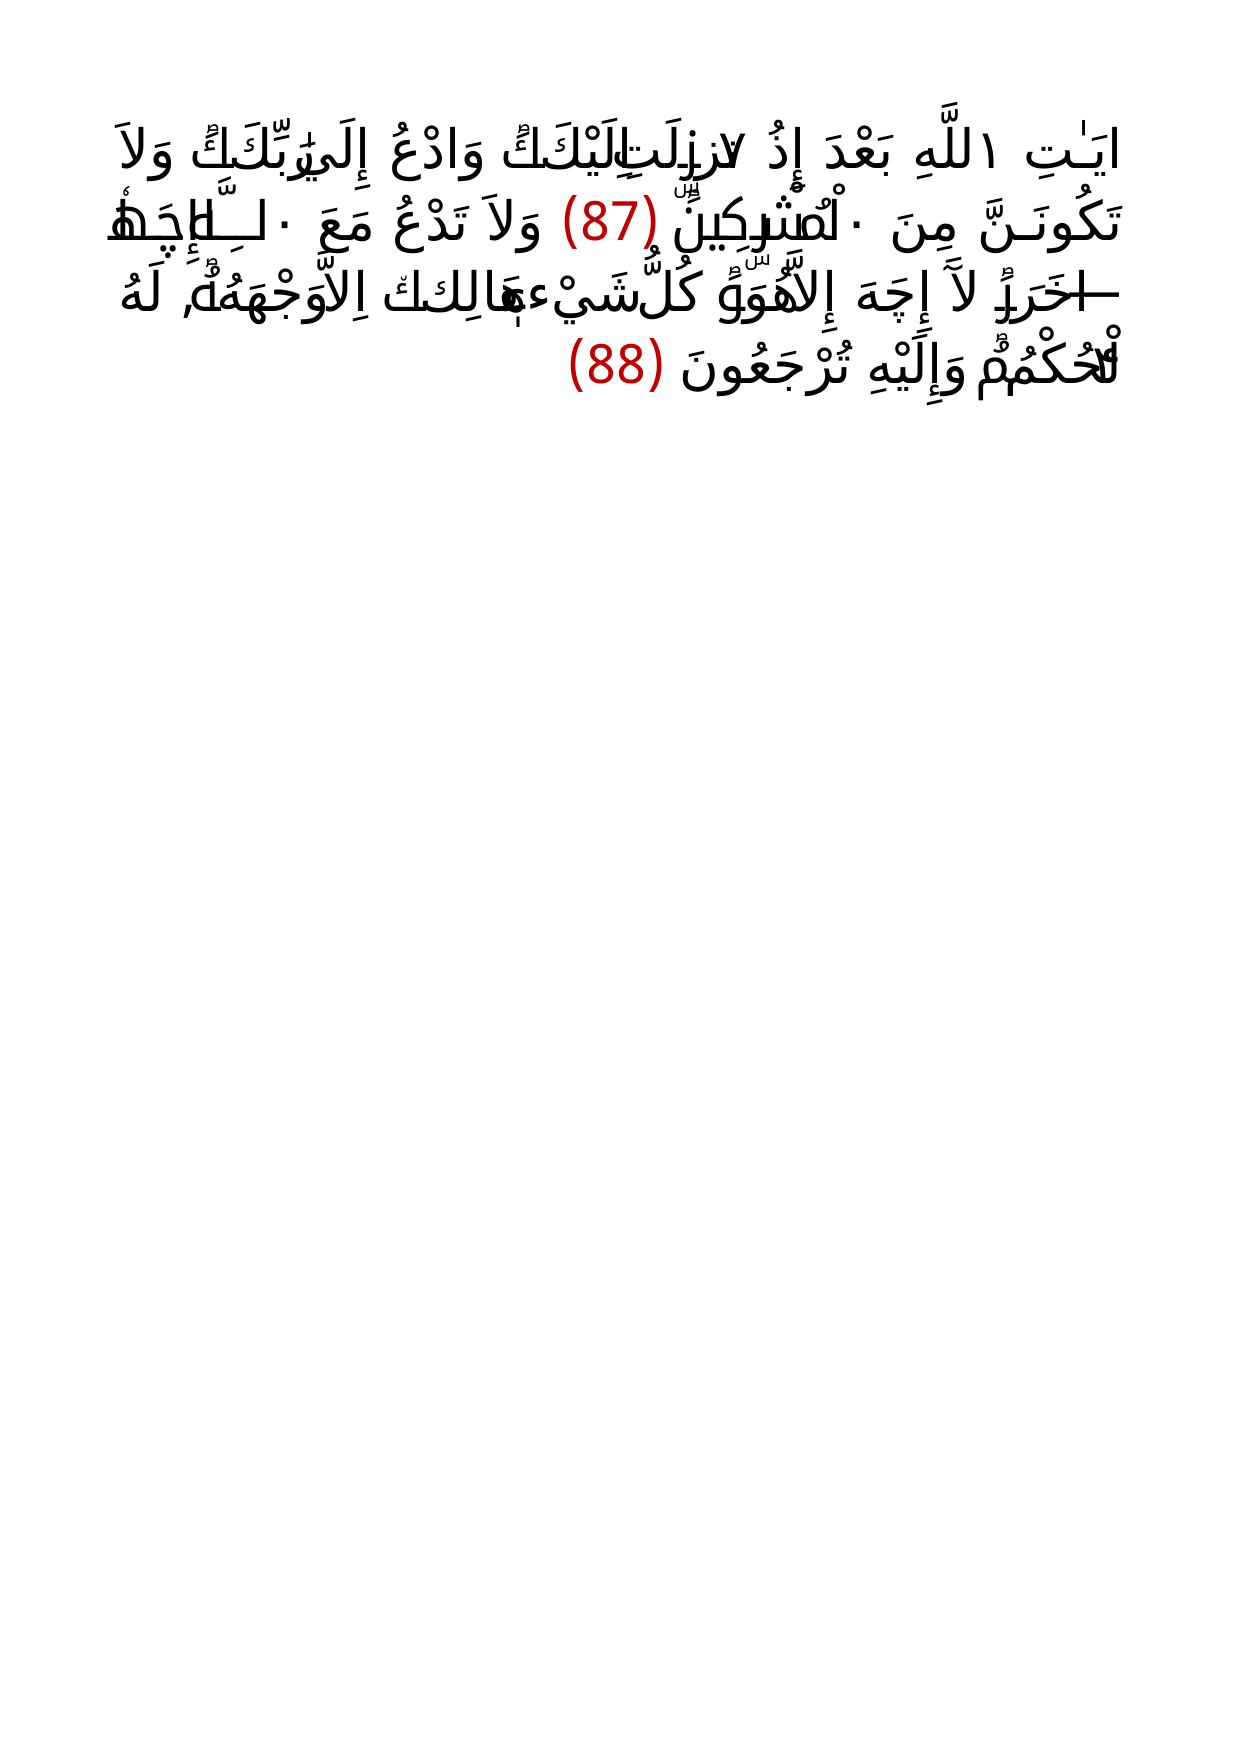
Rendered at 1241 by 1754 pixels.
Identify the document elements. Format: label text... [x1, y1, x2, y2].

text ® بِسْمِ ۱للَّهِ ۱لرَّحْمَـٰنِ ۱لرَّحِيمِ طَسِٓم؋ّٓؐ تِلْكَ ءَايَـٰــتُ ۴لْكِتَـٰبِ ۱لْمُبِينِؐ (1) نَتْلُواْ عَلَيْــكَ مِن نَّبَإِ مُوسۭيٰ وَفِرْعَوْنَ بِالْحَقِّ لِقَوْمٍ يُومِنُونَؐ (2) إِنَّ فِرْعَوْنَ عَلاَ فِى ۱لاَرْضِ وَجَعَــلَ أَهْلَهَا شِيَعاً يَسْتَضْعِفُ طَآئِفَةً مِّنْهُمْ يُذَبِّحُ أَبْنَآءَهُمْ وَيَسْتَحْىِ” نِسَآءَهُمُؐ; إِنَّهُ„ كَانَ مِــنَ ۰لْمُفْسِدِينَؐ (3) وَنُرۣيدُ أَن نَّمُــنَّ عَلَي ۰لذِيــنَ ۸سْتُضْعِفُواْ فِى ۱لاَرْضِ وَنَجْعَلَهُمُ; أَئمَّةً وَنَجْعَلَهُمُ ۴لْوَ؛رۣثِينَ (4) وَنُمَكِّــنَ لَهُمْ فِى ۱لاَرْضِ وَنُرۣيَ فِرْعَوْنَ وَهَامَـٰنَ وَجُنُودَهُمَا مِنْهُم مَّا كَانُواْ يَحْذَرُونَؐ (5) وَأَوْحَيْنَآ إِلَيٰٓ ٱُمِّ مُوسۭيٰٓ أَنَ اَرْضِعِيهِ فَإِذَا خِفْتِ عَلَيْهِ فَأَلْقِيهِ فِى ۱لْيَمِّ وَلاَ تَخَافِى وَلاَ تَحْزَنِىٓؐ إِنَّا رَآدُّوهُ إِلَيْكِ وَجَاعِلُوهُ مِــنَ ۰لْمُرْسَلِينَؐ (6) فَالْتَقَطَهُ; ءَالُ فِرْعَوْنَ لِيَكُونَ لَهُمْ عَدُوّاً وَحَزَناٗؐ اِنَّ فِرْعَوْنَ وَهَامَـٰنَ وَجُنُودَهُمَا كَانُواْ خَـٰطِـِٕينَؐ (7) وَقَالَــتِ 'مْرَأَتُ فِرْعَوْنَ قُرَّتُ عَيْــنٍ لِّى وَلَكَ لاَ تَقْتُلُوهُؐ عَسۭيٰٓ أَنْ يَّنفَعَنَآ أَوْ نَتَّخِذَهُ„ وَلَداً وَهُمْ لاَ يَشْعُرُونَؐ (8) وَأَصْبَحَ فُؤَادُ ٱُمِّ مُوسۭيٰ فَـٰرۣغاٗ اِن كَـٰدَتْ لَتُبْدِى بِهِ” لَوْلآَ أَن رَّبَطْنَا عَلَــيٰ قَلْبِهَا لِتَكُونَ مِــنَ ۰لْمُومِنِينَؐ (9) وَقَالَــتْ لُءِخْتِهِ” قُصِّيهِ فَبَصُرَتْ بِهِ” عَن جُنُبٍ وَهُمْ لاَ يَشْعُرُونَؐ (10) ¥ وَحَرَّمْنَا عَلَيْهِ ۱لْمَرَاضِعَ مِن قَبْلُ فَقَالَــتْ هَــلَ اَدُلُّكُمْ عَلَـــيٰٓ أَهْلِ بَيْــتٍ يَكْفُلُونَهُ„ لَكُمْ وَهُمْ لَهُ„ نَـٰصِحُونَؐ (11) فَرَدَدْنَـٰهُ إِلَـيٰٓ ٱُمِّهِ” كَىْ تَقَرَّ عَيْنُهَا وَلاَ تَحْزَنَ وَلِتَعْلَمَ أَنَّ وَعْدَ ۰للَّهِ حَقٌّؐ وَچَكِــنَّ أَكْثَرَهُمْ لاَ يَعْلَمُونَؐ (12) وَلَمَّا بَلَغَ أَشُدَّهُ„ وَاسْتَوۭيٰٓ ءَاتَيْنَـٰهُ حُكْماً وَعِلْماًؐ وَكَذَ؛لِكَ نَجْزۣى ۱ڤْمُحْسِنِينَؐ (13) وَدَخَــلَ ۰لْمَدِينَةَ عَلَيٰ حِيــنۣ غَفْلَةٍ مِّــنَ اَهْلِهَا فَوَجَدَ فِيهَا رَجُلَيْنِ يَقْتَتِچَنِ هَـٰذَا مِن شِيعَتِهِ” وَهَـٰذَا مِنْ عَدُوّۣهِؐ” فَاسْتَغَـٰثَهُ ۴ﻟ﮲ مِن شِيعَتِهِ” عَلَي ۰ﻟ﮲ مِنْ عَدُوّۣهِ” فَوَكَزَهُ„ مُوسۭيٰ فَقَضۭــيٰ عَلَيْهِؐ قَالَ هَـٰذَا مِــنْ عَمَلِ ۱لشَّيْطَـٰنِؐ إِنَّهُ„ عَدُوٌّ مُّضِلٌّ مُّبِينٌؐ (14) قَالَ رَبِّ إِنِّى ظَلَمْتُ نَفْسِى فَاغْفِرْ لِىؐ فَغَفَرَ لَهُؐ; إِنَّهُ„ هُوَ ۰لْغَفُورُ ۴لرَّحِيمُؐ (15) قَالَ رَبِّ بِمَآ أَنْعَمْتَ عَلَيَّ فَلَنَ اَكُونَ ظَهِيراً ڤِّڤْمُجْرۣمِينَؐ (16) فَأَصْبَحَ فِى ۱لْمَدِينَةِ خَآئِفاً يَتَرَقَّبُ فَإِذَا ۰ﻟ﮲ 'سْتَنصَرَهُ„ بِالاَمْسِ يَسْتَصْرۣخُهُؐ, قَالَ لَهُ„ مُوسۭيٰٓ إِنَّــكَ لَغَوۣيٌّ مُّبِينٌؐ (17) فَلَمَّآ أَنَ اَرَادَ أَنْ يَّبْطِشَ بِاﻟ﮲ هُوَ عَدُوٌّ لَّهُمَا قَالَ يَـٰمُوسۭيٰٓ أَتُرۣيدُ أَن تَقْتُلَنِى كَمَا قَتَلْتَ نَفْساَۢ بِالاَمْسِؐ إِن تُرۣيدُ إِلٓاَّ أَن تَكُونَ جَبَّاراً فِى ۱لاَرْضِ وَمَا تُرۣيدُ أَن تَكُونَ مِــنَ ۰ڤْمُصْڤِحِينَؐ (18) وَجَآءَ رَجُلٌ مِّنَ اَقْصَا ۰لْمَدِينَةِ يَسْعۭــيٰؐ قَالَ يَـٰمُوسۭيٰٓ إِنَّ ۰لْمَلَأَ يَاتَمِرُونَ بِــكَ لِيَقْتُلُوكككَ فَاخْرُجِ اِنِّى لَــكَ مِــنَ ۰ڤنَّـٰصِحِينَؐ (19) فَخَرَجَ مِنْهَا خَآئِفاً يَتَرَقَّـــبُؐ قَالَ رَبِّ نَجِّنِى مِــنَ ۰لْقَوْمِ ۱لظَّـٰلِمِينَؐ (20) ® وَلَمَّا تَوَجَّهَ تِلْقَآءَ مَدْيَــنَ قَالَ عَسۭيٰ رَبِّيَ أَنْ يَّهْدِيَنِى سَوَآءَ ۰لسَّبِيــلۣؐ (21) وَلَمَّا وَرَدَ مَآءَ مَدْيَنَ وَجَدَ عَلَيْهِ ٱُمَّةً مِّنَ ۰لنَّاسِ يَسْقُونَ (22) وَوَجَدَ مِن دُونِهِمُ èمْرَأَتَيْــنۣ تَذُودَ؛نِؐ قَالَ مَا خَطْبُكُمَاؐ قَالَتَا لاَ نَسْقِى حَتَّيٰ يُصْدِرَ ۰لرّۣعَآءُ وَأَبُونَا شَيْخٌ كَبِيرٌؐ (23) فَسَقۭــيٰ لَهُمَا ثُمَّ تَوَلّۭـيٰٓ إِلَي ۰لظِّــلّۣ فَقَالَ رَبِّ إِنِّى لِمَآ أَنزَلْــتَ إِلَيَّ مِنْ خَيْرٍ فَقِيرٌؐ (24) فَجَآءَتْهُ إِحْدۭيٰهُمَا تَمْشِى عَلَي "سْتِحْيَآءٍؐ قَالَــتِ اِنَّ أَبِى يَدْعُوكككَ ڤِيَجْزۣيَــكَ أَجْرَ مَا سَقَيْــتَ لَنَاؐ فَلَمَّا جَآءَهُ„ وَقَــصَّ عَلَيْهِ ۱لْقَصَــصَ قَالَ لاَ تَخَفْ نَجَوْتَ مِــنَ ۰لْقَوْمِ ۱لظَّـٰلِمِينَؐ (25) قَالَــتِ اِحْدۭيٰهُمَا يَـٰٓأَبَتِ 'سْتَـٰجِرْهُؐ إِنَّ خَيْرَ مَنِ 'سْتَـٰجَرْتَ ۰لْقَوۣيُّ ۴لاَمِينُؐ (26) قَالَ إِنِّيَ ٱُرۣيدُ أَنُ ۷نكِحَــكَ إِحْدَي "بْنَتَــيَّ هَـٰتَيْــنۣ عَلَيٰٓ أَن تَاجُرَنِى ثَمَـٰنِيَ حِجَجٍؐ فَإِنَ اَتْمَمْتَ عَشْراً فَمِنْ عِندِكككَؐ وَمَآ ٱُرۣيدُ أَنَ اَشُــقَّ عَلَيْــكَؐ سَتَجِدُنِيَ إِن شَآءَ ۰للَّهُ مِــنَ ۰ڤصَّـٰڤِحِينَؐ (27) قَالَ ذَ؛لِكَ بَيْنِى وَبَيْنَكَؐ أَيَّمَا ۰لاَجَلَيْــنۣ قَضَيْتُ فَلاَ عُدْوَ؛نَ عَلَيَّؐ وَاللَّهُ عَلَــيٰ مَا نَقُولُ وَكِيــلٌؐ (28) © فَلَمَّا قَضۭيٰ مُوسَــي ۰لاَجَلَ وَسَارَ بِأَهْلِهِ“ ءَانَسَ مِن جَانِبِ ۱لطُّورۣ نَاراًؐ قَالَ لَأِهْلِهِ ۹مْكُثُوٓاْ إِنِّــيَ ءَانَسْــتُ نَاراً لَّعَلِّــيَ ءَاتِيكُم مِّنْهَا بِخَبَر۫ اَوْ جِذْوَةٍ مِّــنَ ۰لنّۭارۣ لَعَلَّكُمْ تَصْطَلُونَؐ (29) فَلَمَّآ أَتۭيٰهَا نُودِيَ مِن شَـٰطِئِ ۱لْوَادِ ۱لاَيْمَنِ فِى ۱لْبُقْعَةِ ۱لْمُبَـٰرَكَةِ مِــنَ ۰ڤشَّجَرَةِ أَنْ يَّـٰمُوسۭيٰٓ إِنِّيَ أَنَا ۰للَّهُ رَبُّ ۴لْعَـٰلَمِينَ (30) وَأَنَ اَلْقِ عَصَاكككَؐ فَلَمَّا رۭءۭاهَا تَهْتَزُّ كَأَنَّهَا جَآنٌّ وَلّۭــيٰ مُدْبِراً وَلَمْ يُعَقِّبْؐ يَـٰمُوسۭيٰٓ أَقْبِلْ وَلاَ تَخَـفِؐ اِنَّــكَ مِــنَ ۰لاَمِنِينَؐ (31) ۸سْلُــكْ يَدَكككَ فِى جَيْبِــكَ تَخْرُجْ بَيْضَآءَ مِــنْ غَيْرۣ سُوٓءٍؐ وَاضْمُمِ اِلَيْــكَ جَنَاحَــكَ مِــنَ ۰لرَّهَبِؐ فَذَ؛نِكَ بُرْهَـٰنَـٰـنِ مِن رَّبِّــكَ إِلَيٰ فِرْعَوْنَ وَمَلْاَئِهِؐ“ إِنَّهُمْ كَانُواْ قَوْماً فَـٰسِقِينَؐ (32) قَالَ رَبِّ إِنِّى قَتَلْــتُ مِنْهُمْ نَفْساً فَأَخَافُ أَنْ يَّقْتُلُونِ (33) وَأَخِى هَـٰرُونُ هُوَ أَفْصَحُ مِنِّى لِسَاناً فَأَرْسِلْهُ مَعِى رۣداً يُصَدِّقْنِىٓؐ إِنِّــيَ أَخَافُ أَنْ يُّكَذِّبُونِؐ” (34) قَالَ سَنَشُدُّ عَضُدَكَ بِأَخِيكَ وَنَجْعَــلُ لَكُمَا سُلْطَـٰناً فَلاَ يَصِلُونَ إِلَيْكُمَا بِـَٔايَـٰتِنَآؐ أَنتُمَا وَمَنِ 'تَّبَعَكُمَا ۰لْغَـٰلِبُونَؐ (35) فَلَمَّا جَآءَهُم مُّوسۭـيٰ بِـَٔايَـٰتِنَا بَيِّنَـٰــتٍ قَالُواْ مَا هَـٰذَآ إِلاَّ سِحْـرٌ مُّفْتَريً وَمَا سَمِعْنَا بِهَـٰذَا فِىٓ ءَابَآئِنَا ۰لاَوَّلِينَؐ (36) وَقَالَ مُوسۭيٰ رَبِّــيَ أَعْلَمُ بِمَن جَآءَ بِالْهُدۭيٰ مِــنْ عِندِهِ” وَمَــن تَكُونُ لَهُ„ عَـٰقِبَةُ ۴لدّۭارۣؐ إِنَّهُ„ لاَ يُفْلِحُ ۴لظَّـٰلِمُونَؐ (37) وَقَالَ فِرْعَوْنُ يَـٰٓأَيُّهَا ۰لْمَلُءَ مَا عَلِمْــتُ لَكُم مِّنِ اِچَهٖ غَيْرۣى فَأَوْقِدْ لِى يَـٰهَامَـٰــنُ عَلَــي ۰لطِّينِ فَاجْعَـل لِّى صَرْحاً لَّعَلِّــيَ أَطَّلِعُ إِلَيٰٓ إِچَهِ مُوسۭيٰ وَإِنِّى لَأَظُنُّهُ„ مِــنَ ۰لْكَـٰذِبِينَؐ (38) ® وَاسْتَكْبَرَ هُوَ وَجُنُودُهُ„ فِى ۱لاَرْضِ بِغَيْرۣ ۱لْحَقِّ وَظَنُّوٓاْ أَنَّهُمُ; إِلَيْنَا لاَ يَرْجِعُونَؐ (39) فَأَخَذْنَـٰهُ وَجُنُودَهُ„ فَنَبَذْنَـٰهُمْ فِى ۱لْيَم؋ّؐ فَانظُرْ كَيْفَ كَانَ عَـٰقِبَةُ ۴لظَّـٰلِمِينَؐ (40) وَجَعَلْنَـٰهُمُ; أَئمَّةً يَدْعُونَ إِلَي ۰لنّۭارۣؐ وَيَوْمَ ۰لْقِيَـٰمَةِ لاَ يُنصَرُونَؐ (41) وَأَتْبَعْنَـٰهُمْ فِى هَـٰذِهِ ۱لدُّنْيۭا لَعْنَةًؐ وَيَوْمَ ۰لْقِيَـٰمَةِ هُم مِّنَ ۰لْمَقْبُوحِينَؐ (42) وَلَقَدَ —اتَيْنَا مُوسَي ۰لْكِتَـٰبَ مِنۢ بَعْدِ مَآ أَهْلَكْنَا ۰لْقُرُونَ ۰لاُولۭـيٰ بَصَآئِرَ لِلنَّاسِ وَهُديً وَرَحْمَةً لَّعَلَّهُمْ يَتَذَكَّرُونَؐ (43) وَمَا كُنــتَ بِجَانِبِ ۱لْغَرْبِيِّ إِذْ قَضَيْنَآ إِلَيٰ مُوسَــي ۰لاَمْرَؐ وَمَا كُنــتَ مِــنَ ۰لشَّـٰهِدِينَؐ (44) وَچَكِنَّآ أَنشَأْنَا قُرُوناً فَتَطَاوَلَ عَلَيْهِمُ ۴لْعُمُرُؐ وَمَا كُنــتَ ثَاوۣياً فِىٓ أَهْــلۣ مَدْيَــنَ تَتْلُواْ عَلَيْهِمُ; ءَايَـٰتِنَاؐ وَچَكِنَّا كُنَّا مُرْسِلِينَؐ (45) وَمَا كُنــتَ بِجَانِبِ ۱لطُّورۣ إِذْ نَادَيْنَاؐ وَچَكِن رَّحْمَةً مِّن رَّبِّــكَ لِتُنذِرَ قَوْماً مَّآ أَتۭيٰهُم مِّن نَّذِيرٍ مِّن قَبْلِكَ لَعَلَّهُمْ يَتَذَكَّرُونَؐ (46) وَلَوْلآَ أَن تُصِيبَهُم مُّصِيبَةٛ بِمَا قَدَّمَــتَ اَيْدِيهِمْ فَيَقُولُواْ رَبَّنَا لَوْلآَ أَرْسَلْتَ إِلَيْنَا رَسُولًا فَنَتَّبِعَ ءَايَـٰتِــكَ وَنَكُونَ مِــنَ ۰لْمُومِنِينَؐ (47) فَلَمَّا جَآءَهُمُ ۴لْحَقُّ مِـنْ عِندِنَا قَالُواْ لَوْلآَ ٱُوتِـيَ مِثْلَ مَآ ٱُوتِيَ مُوسۭيٰٓؐ أَوَلَمْ يَكْفُرُواْ بِمَآ ٱُوتِيَ مُوسۭيٰ مِـن قَبْلُؐ قَالُواْ سَـٰحِرَ؛نِ تَظَـٰهَرَاؐ وَقَالُوٓاْ إِنَّا بِكُــلٍّ كَـٰفِرُونَؐ (48) قُلْ فَاتُواْ بِكِتَـٰــبٍ مِّنْ عِندِ ۱للَّهِ هُوَ أَهْدۭيٰ مِنْهُمَآ أَتَّبِعْهُ إِننن كُنتُمْ صَـٰدِقِينَؐ (49) فَإِن لَّمْ يَسْتَجِيبُواْ لَكَ فَاعْلَمَ اَنَّمَا يَتَّبِعُونَ أَهْوَآءَهُمْؐ وَمَــنَ اَضَلُّ مِمَّنِ 'تَّبَعَ هَوۭيٰهُ بِغَيْرۣ هُديً مِّــنَ ۰للَّهِؐ إِنَّ ۰للَّهَ لاَ يَهْدِى ۱لْقَوْمَ ۰لظَّـٰلِمِينَؐ (50) ¤ وَلَقَدْ وَصَّلْنَا لَهُمُ ۴لْقَوْلَ لَعَلَّهُمْ يَتَذَكَّرُونَؐ (51) ۰لذِيــنَ ءَاتَيْنَـٰهُمُ ۴لْكِتَـٰــبَ مِــن قَبْلِهِ” هُم بِهِ” يُومِنُونَؐ (52) وَإِذَا يُتْلۭــيٰ عَلَيْهِمْ قَالُوٓاْ ءَامَنَّا بِهِ“ إِنَّهُ ۴لْحَقُّ مِـن رَّبِّنَآ إِنَّا كُنَّا مِن قَبْلِهِ” مُسْلِمِينَؐ (53) ٱُوْلَئِــكَ يُوتَوْنَ أَجْرَهُم مَّرَّتَيْنِ بِمَا صَبَرُواْ وَيَدْرَءُونَ بِالْحَسَنَةِ ۱لسَّيِّيؕةَ وَمِمَّا رَزَقْنَـٰهُمْ يُنفِقُونَؐ (54) وَإِذَا سَمِعُواْ ۴للَّغْوَ أَعْرَضُواْ عَنْهُ وَقَالُواْ لَنَآ أَعْمَـٰلُنَا وَلَكُمُ; أَعْمَـٰلُكُمْ سَچَم٘ عَلَيْكُمْ لاَ نَبْتَغِى ۱لْجَـٰهِلِينَؐ (55) إِنَّــكَ لاَ تَهْدِى مَــنَ اَحْبَبْتَؐ وَچَكِــنَّ ۰للَّهَ يَهْدِى مَـنْ يَّشَآءُؐ وَهُوَ أَعْلَمُ بِالْمُهْتَدِينَؐ (56) وَقَالُوٓاْ إِن نَّتَّبِعِ ۱لْهُدۭيٰ مَعَكَ نُتَخَطَّفْ مِنَ اَرْضِنَآؐ أَوَلَمْ نُمَكِّــن لَّهُمْ حَرَماٗ —امِناً تُجْبۭيٰٓ إِلَيْهِ ثَمَرَ؛تُ كُــلّۣ شَيْءٍ رّۣزْقاً مِّــن لَّدُنَّاؐ وَچَكِــنَّ أَكْثَرَهُمْ لاَ يَعْلَمُونَؐ (57) وَكَمَ اَهْلَكْنَا مِن قَرْيَةٙ بَطِرَتْ مَعِيشَتَهَاؐ فَتِلْكَ مَسَـٰكِنُهُمْ لَمْ تُسْكَن مِّنۢ بَعْدِهِمُ; إِلاَّ قَلِيلًا وَكُنَّا نَحْنُ ۴لْوَ؛رۣثِينَؐ (58) وَمَا كَانَ رَبُّــكَ مُهْلِــكَ ۰لْقُرۭيٰ حَتَّيٰ يَبْعَثَ فِىٓ ٱُمِّهَا رَسُولًا يَتْلُواْ عَلَيْهِمُ; ءَايَـٰتِنَاؐ وَمَا كُنَّا مُهْلِكِى ۱لْقُرۭيٰٓ إِلاَّ وَأَهْلُهَا ظَـٰلِمُونَؐ (59) وَمَآ ٱُوتِيتُم مِّن شَيْءٍ فَمَتَـٰعُ ۴لْحَيَوٰةِ ۱لدُّنْيۭا وَزۣينَتُهَاؐ وَمَا عِندَ ۰للَّهِ خَيْرٌ وَأَبْقۭيٰٓؐ أَفَلاَ تَعْقِلُونَؐ (60) أَفَمَنْ وَّعَدْنَـٰهُ وَعْداٗ حَسَناً فَهُوَ چَقِيهِ كَمَــن مَّتَّعْنَـٰهُ مَتَـٰعَ ۰لْحَيَوٰةِ ۱لدُّنْيۭا ثُمَّ هُوَ يَوْمَ ۰لْقِيَـٰمَةِ مِنَ ۰ڤْمُحْضَرۣينَؐ (61) وَيَوْمَ يُنَادِيهِمْ فَيَقُولُ أَيْنَ شُرَكَآءِيَ ۰لذِيــنَ كُنتُمْ تَزْعُمُونَؐ (62) ® قَالَ ۰لذِيــنَ حَقَّ عَلَيْهِمُ ۴لْقَوْلُ رَبَّنَا هَـٰٓؤُلآَءِ ۱لذِيــنَ أَغْوَيْنَآ أَغْوَيْنَـٰهُمْ كَمَا غَوَيْنَاؐ تَبَرَّأْنَآ إِلَيْــكَؐ مَا كَانُوٓاْ إِيَّانَا يَعْبُدُونَؐ (63) وَقِيــلَ ۸دْعُواْ شُرَكَآءَكُمْ فَدَعَوْهُمْ فَلَمْ يَسْتَجِيبُواْ لَهُمْ وَرَأَوُاْ ۴لْعَذَابَ لَوَ اَنَّهُمْ كَانُواْ يَهْتَدُونَؐ (64) وَيَوْمَ يُنَادِيهِمْ فَيَقُولُ مَاذَآ أَجَبْتُمُ ۴لْمُرْسَلِينَؐ (65) فَعَمِيَــتْ عَلَيْهِمُ ۴لاَنۢبَآءُ يَوْمَئِذٍ فَهُمْ لاَ يَتَسَآءَلُونَؐ (66) فَأَمَّا مَــن تَابَ وَءَامَنَ وَعَمِــلَ صَـٰڤِحاً فَعَسۭيٰٓ أَنْ يَّكُونَ مِــنَ ۰ڤْمُفْڤِحِينَؐ (67) وَرَبُّــكَ يَخْلُــقُ مَا يَشَآءُ وَيَخْتَارُؐ مَا كَانَ لَهُمُ ۴لْخِيَرَةُؐ سُبْحَـٰــنَ ۰للَّهِ وَتَعَـٰلۭــيٰ عَمَّا يُشْرۣكُونَؐ (68) وَرَبُّــكَ يَعْلَمُ مَا تُكِــنُّ صُدُورُهُمْ وَمَا يُعْلِنُونَؐ (69) وَهُوَ ۰للَّهُ لآَ إِچَهَ إِلاَّ هُوَؐ لَهُ ۴لْحَمْدُ فِى ۱لاُولۭيٰ وَالاَخِرَةِؐ وَلَهُ ۴لْحُكْمُؐ وَإِلَيْهِ تُرْجَعُونَؐ (70) قُلَ اَرَ×يْتُمُ; إِن جَعَــلَ ۰للَّهُ عَلَيْكُمُ ۴ليْلَ سَرْمَداٗ اِلَيٰ يَوْمِ ۱لْقِيَـٰمَةِ مَنِ اِچَه٘ غَيْرُ ۴للَّهِ يَاتِيكُم بِضِيَآءٖؐ اَفَلاَ تَسْمَعُونَؐ (71) قُلَ اَرَ×يْتُمُ; إِن جَعَــلَ ۰للَّهُ عَلَيْكُمُ ۴لنَّهَارَ سَرْمَداٗ اِلَيٰ يَوْمِ ۱لْقِيَـٰمَةِ مَـنِ اِچَه٘ غَيْرُ ۴للَّهِ يَاتِيكُم بِلَيْــلٍ تَسْكُنُونَ فِيهِؐ أَفَلاَ تُبْصِرُونَؐ (72) وَمِن رَّحْمَتِهِ” جَعَــلَ لَكُمُ ۴ليْلَ وَالنَّهَارَ لِتَسْكُنُواْ فِيهِ وَلِتَبْتَغُواْ مِن فَضْلِهِ” وَلَعَلَّكُمْ تَشْكُرُونَؐ (73) وَيَوْمَ يُنَادِيهِمْ فَيَقُولُ أَيْنَ شُرَكَآءِيَ ۰لذِيــنَ كُنتُمْ تَزْعُمُونَؐ (74) وَنَزَعْنَا مِــن كُــلّۣ ٱُمَّةٍ شَهِيداً فَقُلْنَا هَاتُواْ بُرْهَـٰنَكُمْ فَعَلِمُوٓاْ أَنَّ ۰لْحَـقَّ لِلهِ وَضَــلَّ عَنْهُم مَّا كَانُواْ يَفْتَرُونَؐ (75) © إِنَّ قَارُونَ كَانَ مِن قَوْمِ مُوسۭيٰ فَبَغۭــيٰ عَلَيْهِمْؐ وَءَاتَيْنَـٰهُ مِــنَ ۰لْكُنُوزۣ مَآ إِنَّ مَفَاتِحَهُ„ لَتَنُوٓٱُ بِالْعُصْبَةِ ٱُوْلِى ۱لْقُوَّةِؐ إِذْ قَالَ لَهُ„ قَوْمُهُ„ لاَ تَفْرَحِ اِنَّ ۰للَّهَ لاَ يُحِــبُّ ۴لْفَرۣحِينَؐ (76) وَابْتَغِ فِيمَآ ءَاتۭيٰكَ ۰للَّهُ ۴لدَّارَ ۰لاَخِرَةَؐ وَلاَ تَنسَ نَصِيبَــكَ مِــنَ ۰لدُّنْيۭاؐ وَأَحْسِــن كَمَآ أَحْسَــنَ ۰للَّهُ إِلَيْــكَؐ وَلاَ تَبْغِ ۱لْفَسَادَ فِى ۱لاَرْضِؐ إِنَّ ۰للَّهَ لاَ يُحِــبُّ ۴لْمُفْسِدِينَؐ (77) قَالَ إِنَّمَآ ٱُوتِيتُهُ„ عَلَيٰ عِلْمٖ عِندِيَؐ أَوَلَمْ يَعْلَمَ اَنننَّ ۰للَّهَ قَدَ اَهْلَكَ مِــن قَبْلِهِ” مِــنَ ۰لْقُرُونِ مَنْ هُوَ أَشَدُّ مِنْهُ قُوَّةً وَأَكْثَرُ جَمْعاًؐ وَلاَ يُسْـَٔـــلُ عَـن ذُنُوبِهِمُ ۴ڤْمُجْرۣمُونَؐ (78) فَخَرَجَ عَلَيٰ قَوْمِهِ” فِى زۣينَتِهِؐ” قَالَ ۰لذِينَ يُرۣيدُونَ ۰لْحَيَوٰةَ ۰لدُّنْيۭا يَـٰلَيْتَ لَنَا مِثْــلَ مَآ ٱُوتِــيَ قَارُونُ إِنَّهُ„ لَذُو حَظّٖ عَظِيمٍؐ (79) وَقَالَ ۰لذِينَ ٱُوتُواْ ۴لْعِلْمَ وَيْلَكُمْ ثَوَابببُ ۴للَّهِ خَيْرٌ لِّمَــنَ —امَنَ وَعَمِــلَ صَـٰڤِحاًؐ وَلاَ يُلَقّۭيٰهَآ إِلاَّ ۰لصَّـٰبِرُونَؐ (80) فَخَسَفْنَا بِهِ” وَبِدۭارۣهِ ۱لاَرْضَؐ فَمَا كَانَ لَهُ„ مِن فِيؕةٍ يَنصُرُونَهُ„ مِن دُونِ ۱للَّهِؐ وَمَا كَانَ مِــنَ ۰لْمُنتَصِرۣينَؐ (81) وَأَصْبَحَ ۰لذِينَ تَمَنَّوْاْ مَكَانَهُ„ بِالاَمْسِ يَقُولُونَ وَيْكَأَنَّ ۰للَّهَ يَبْسُطُ ۴لرّۣزْقَ لِمَنْ يَّشَآءُ مِنْ عِبَادِهِ” وَيَقْدِرُؐ لَوْلآَ أَن مَّــنَّ ۰للَّهُ عَلَيْنَا لَخُسِفَ بِنَاؐ وَيْكَأَنَّهُ„ لاَ يُفْلِحُ ۴لْكَـٰفِرُونَؐ (82) ® تِلْكَ ۰لدَّارُ ۴لاَخِرَةُ نَجْعَلُهَا لِلذِيــنَ لاَ يُرۣيدُونَ عُلُوّاً فِى ۱لاَرْضِ وَلاَ فَسَاداًؐ وَالْعَـٰقِبَةُ لِلْمُتَّقِينَؐ (83) مَن جَآءَ بِالْحَسَنَةِ فَلَهُ„ خَيْرٌ مِّنْهَاؐ وَمَن جَآءَ بِالسَّيِّيؕةِ فَلاَ يُجْزَي ۰لذِيــنَ عَمِلُواْ ۴لسَّيِّـَٔاتِ إِلاَّ مَا كَانُواْ يَعْمَلُونَؐ (84) إِنَّ ۰ﻟ﮲ فَرَضضضَ عَلَيْــكَ ۰لْقُرْءَانَ لَرَآدُّكَ إِلَــيٰ مَعَادٍؐ قُل رَّبِّــيَ أَعْلَمُ مَن جَآءَ بِالْهُدۭيٰ وَمَنْ هُوَ فِى ضَچَلٍ مُّبِينٍؐ (85) وَمَا كُنــتَ تَرْجُوٓاْ أَنْ يُّلْقۭيٰٓ إِلَيْكَ ۰لْكِتَـٰــبُ إِلاَّ رَحْمَةً مِّن رَّبِّكَؐ فَلاَ تَكُونَــنَّ ظَهِيراً لِّلْكۭـٰفِرۣينَؐ (86) وَلاَ يَصُدُّنَّكَ عَــنَ —ايَـٰتِ ۱للَّهِ بَعْدَ إِذُ ۷نزۣلَتِ اِلَيْكَؐ وَادْعُ إِلَيٰ رَبِّكَؐ وَلاَ تَكُونَـنَّ مِنَ ۰لْمُشْرۣكِينَؐ (87) وَلاَ تَدْعُ مَعَ ۰للَّهِ إِچَهاٗ —اخَرَؐ لآَ إِچَهَ إِلاَّ هُوَؐ كُلُّ شَيْءٖ هَالِك٘ اِلاَّ وَجْهَهُؐ, لَهُ ۴لْحُكْمُؐ وَإِلَيْهِ تُرْجَعُونَ (88) [118, 118, 1122, 406]
